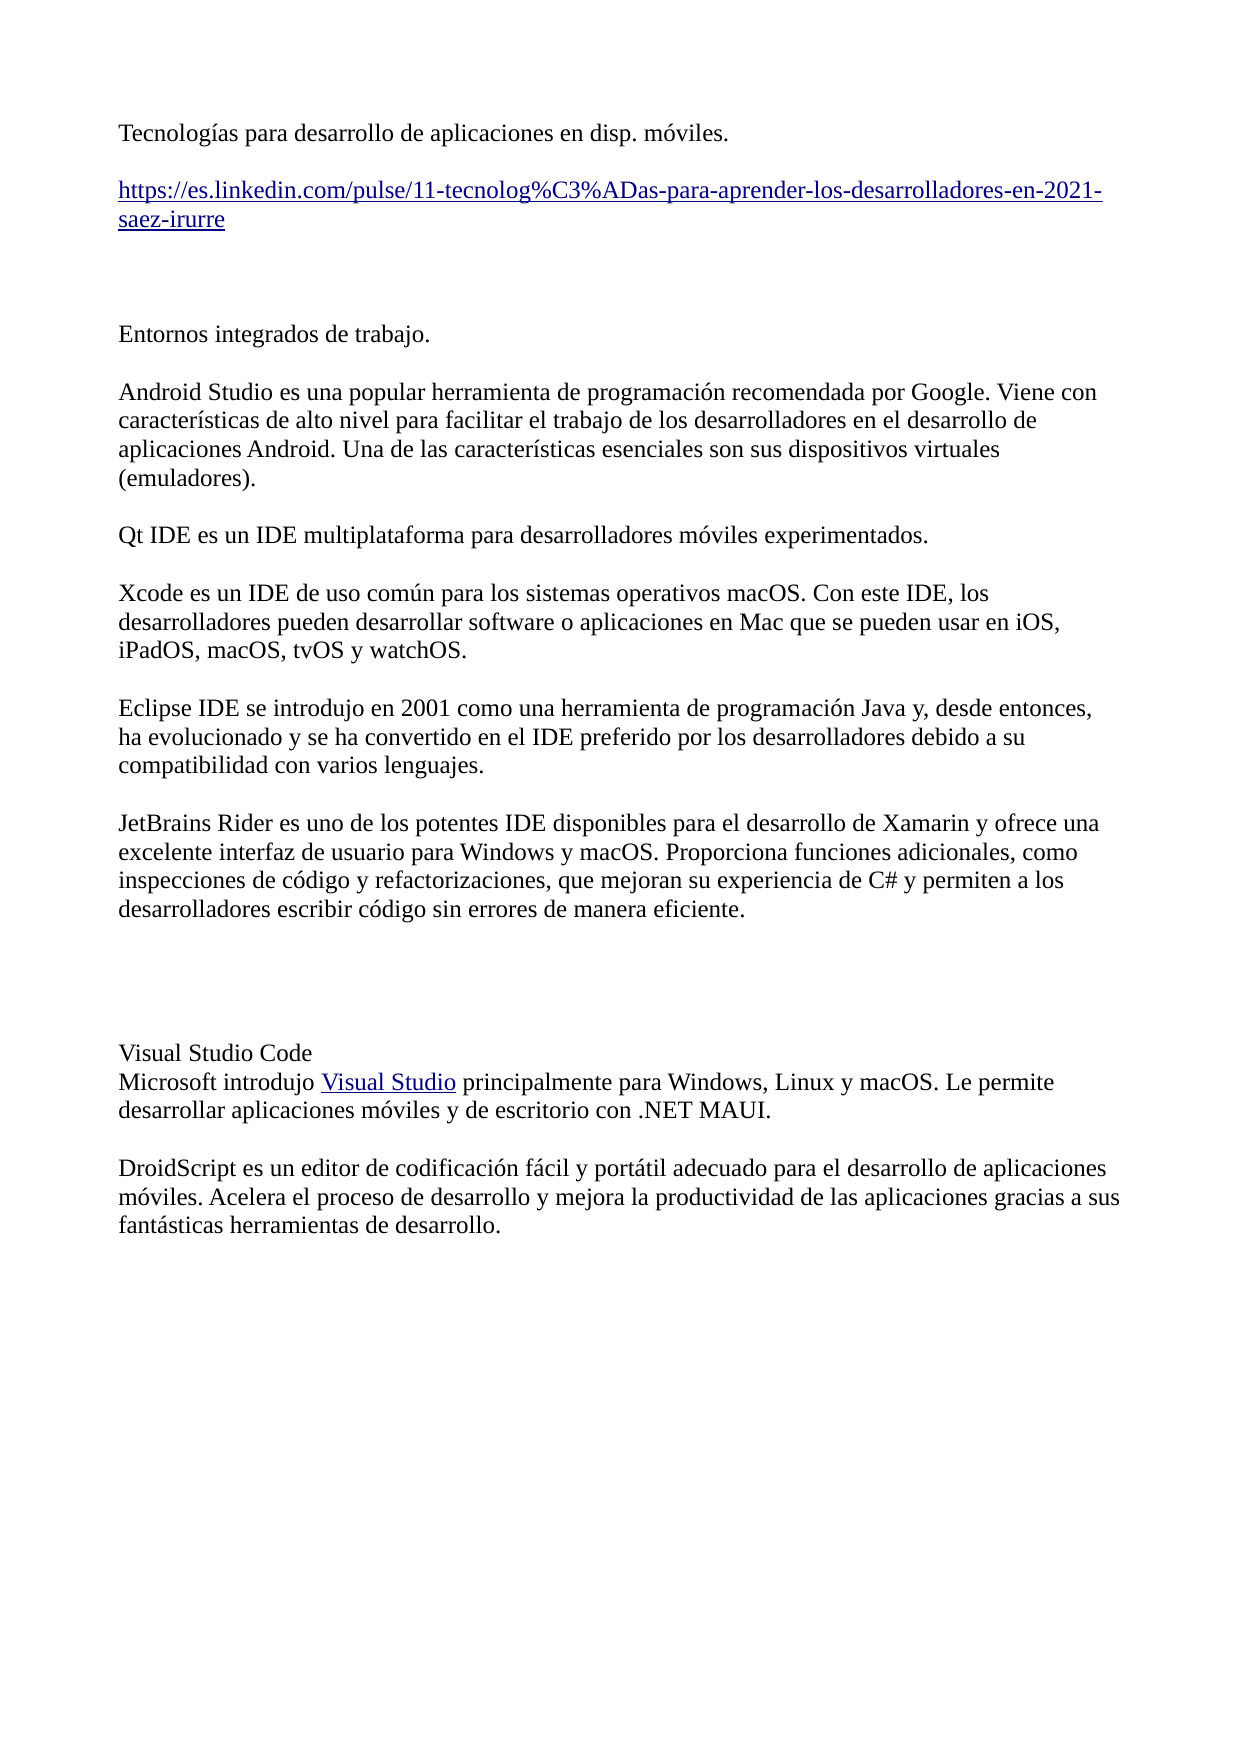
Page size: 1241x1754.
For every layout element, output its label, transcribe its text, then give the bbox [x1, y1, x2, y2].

text Eclipse IDE se introdujo en 2001 como una herramienta de programación Java y, desde entonces, ha evolucionado y se ha convertido en el IDE preferido por los desarrolladores debido a su compatibilidad con varios lenguajes. [118, 693, 1122, 779]
text Qt IDE es un IDE multiplataforma para desarrolladores móviles experimentados. [118, 521, 1122, 549]
text Entornos integrados de trabajo. [118, 319, 1122, 348]
text JetBrains Rider es uno de los potentes IDE disponibles para el desarrollo de Xamarin y ofrece una excelente interfaz de usuario para Windows y macOS. Proporciona funciones adicionales, como inspecciones de código y refactorizaciones, que mejoran su experiencia de C# y permiten a los desarrolladores escribir código sin errores de manera eficiente. [118, 808, 1122, 923]
text DroidScript es un editor de codificación fácil y portátil adecuado para el desarrollo de aplicaciones móviles. Acelera el proceso de desarrollo y mejora la productividad de las aplicaciones gracias a sus fantásticas herramientas de desarrollo. [118, 1153, 1122, 1239]
text Android Studio es una popular herramienta de programación recomendada por Google. Viene con características de alto nivel para facilitar el trabajo de los desarrolladores en el desarrollo de aplicaciones Android. Una de las características esenciales son sus dispositivos virtuales (emuladores). [118, 377, 1122, 492]
text https://es.linkedin.com/pulse/11-tecnolog%C3%ADas-para-aprender-los-desarrolladores-en-2021-saez-irurre [118, 176, 1122, 233]
text Tecnologías para desarrollo de aplicaciones en disp. móviles. [118, 118, 1122, 147]
text Visual Studio Code [118, 1038, 1122, 1067]
text Microsoft introdujo Visual Studio principalmente para Windows, Linux y macOS. Le permite desarrollar aplicaciones móviles y de escritorio con .NET MAUI. [118, 1067, 1122, 1124]
text Xcode es un IDE de uso común para los sistemas operativos macOS. Con este IDE, los desarrolladores pueden desarrollar software o aplicaciones en Mac que se pueden usar en iOS, iPadOS, macOS, tvOS y watchOS. [118, 578, 1122, 664]
